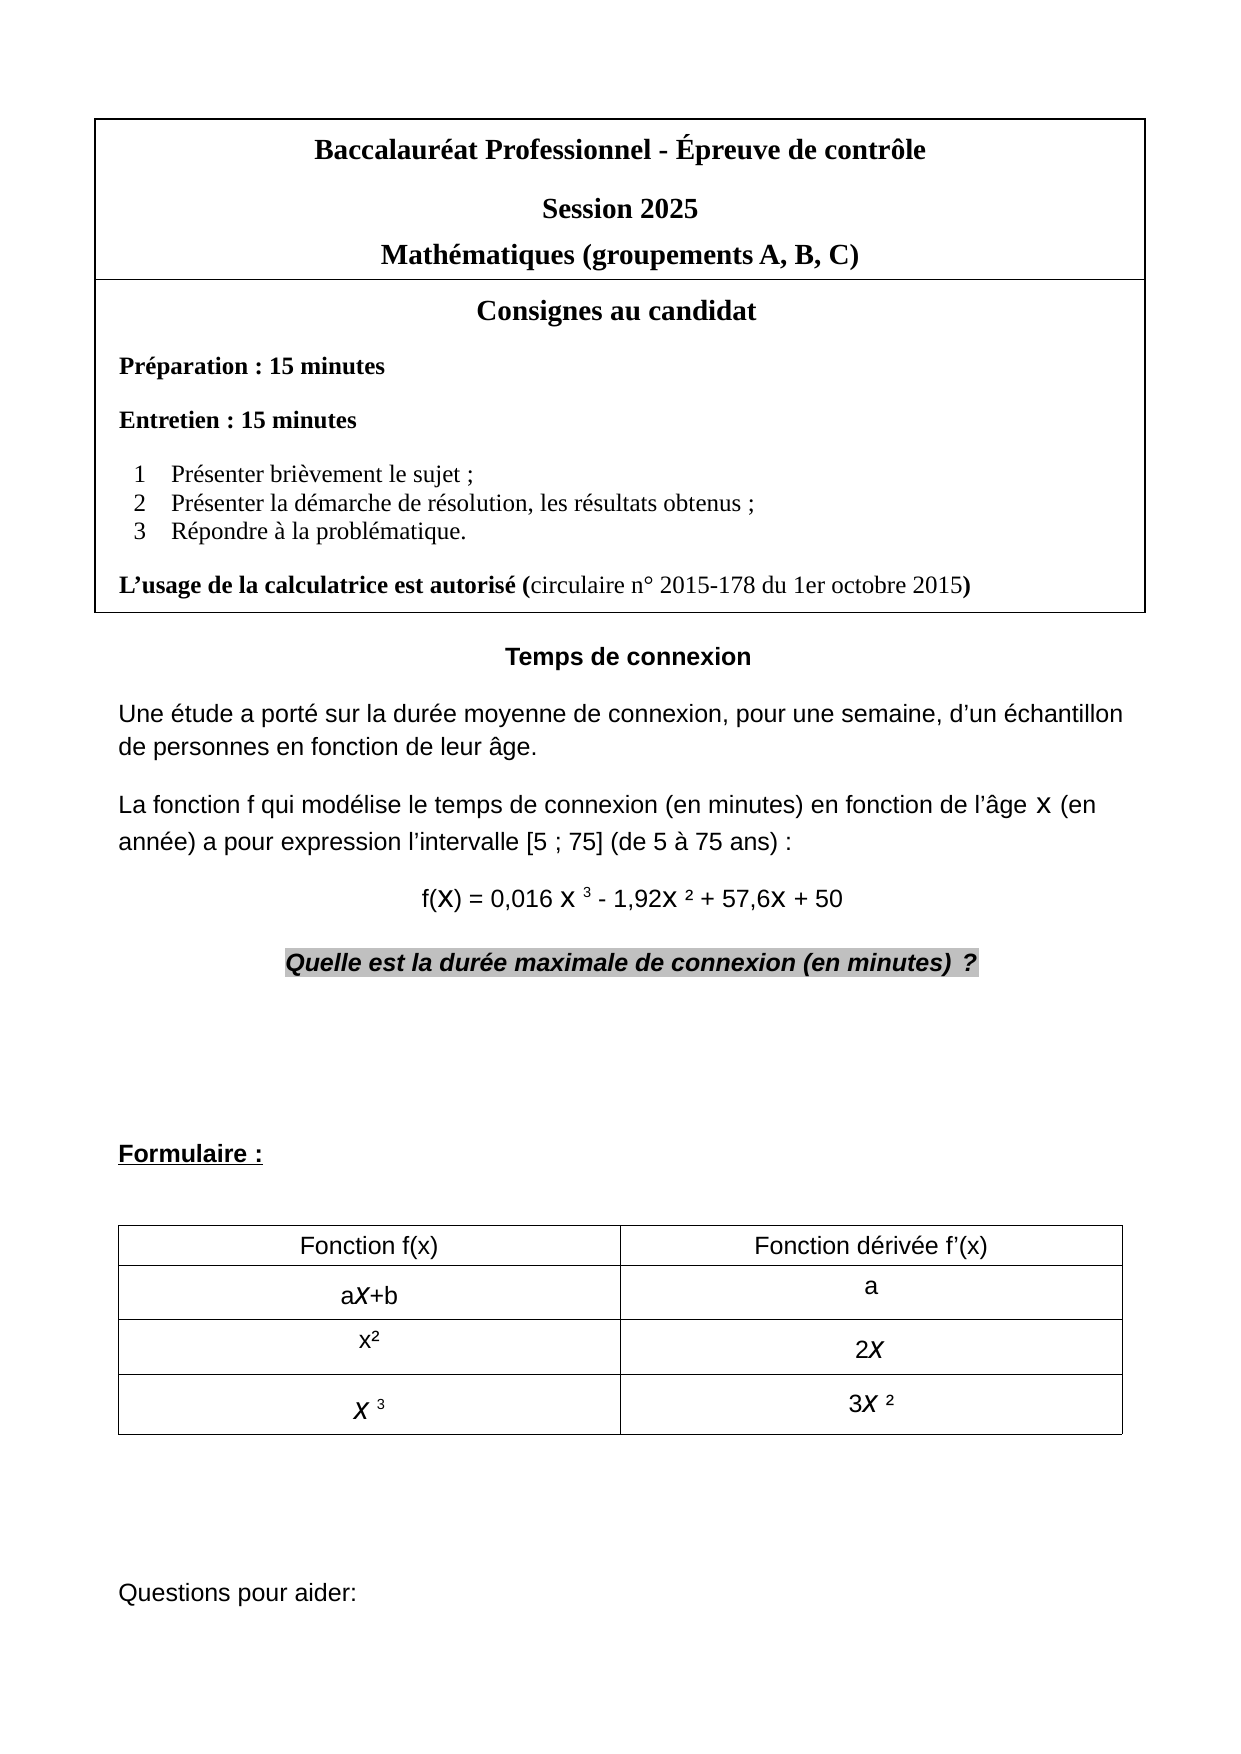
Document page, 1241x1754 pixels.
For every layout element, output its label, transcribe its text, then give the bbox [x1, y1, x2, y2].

table_header Fonction f(x) [119, 1226, 620, 1265]
table_cell x² [119, 1320, 620, 1373]
table_cell x 3 [119, 1375, 620, 1434]
text Une étude a porté sur la durée moyenne de connexion, pour une semaine, d’un échantillon de personnes en fonction de leur âge. [118, 699, 1139, 761]
table_header Fonction dérivée f’(x) [621, 1226, 1122, 1265]
text Quelle est la durée maximale de connexion (en minutes) ? [126, 948, 1139, 977]
text La fonction f qui modélise le temps de connexion (en minutes) en fonction de l’âge x (en année) a pour expression l’intervalle [5 ; 75] (de 5 à 75 ans) : [118, 780, 1139, 855]
table_cell 2x [621, 1320, 1122, 1373]
text Temps de connexion [118, 642, 1139, 670]
list Formulaire : [118, 1139, 1122, 1167]
list Questions pour aider: [118, 1578, 1122, 1607]
table_cell ax+b [119, 1266, 620, 1319]
table_cell Consignes au candidat Préparation : 15 minutes Entretien : 15 minutes Présenter brièvement le sujet ; Présenter la démarche de résolution, les résultats obtenus ; Répondre à la problématique. L’usage de la calculatrice est autorisé (circulaire n° 2015-178 du 1er octobre 2015) [96, 280, 1144, 611]
table_header Baccalauréat Professionnel - Épreuve de contrôle Session 2025 Mathématiques (groupements A, B, C) [96, 120, 1144, 279]
table_cell a [621, 1266, 1122, 1319]
text f(x) = 0,016 x 3 - 1,92x ² + 57,6x + 50 [126, 874, 1139, 917]
table_cell 3x ² [621, 1375, 1122, 1434]
